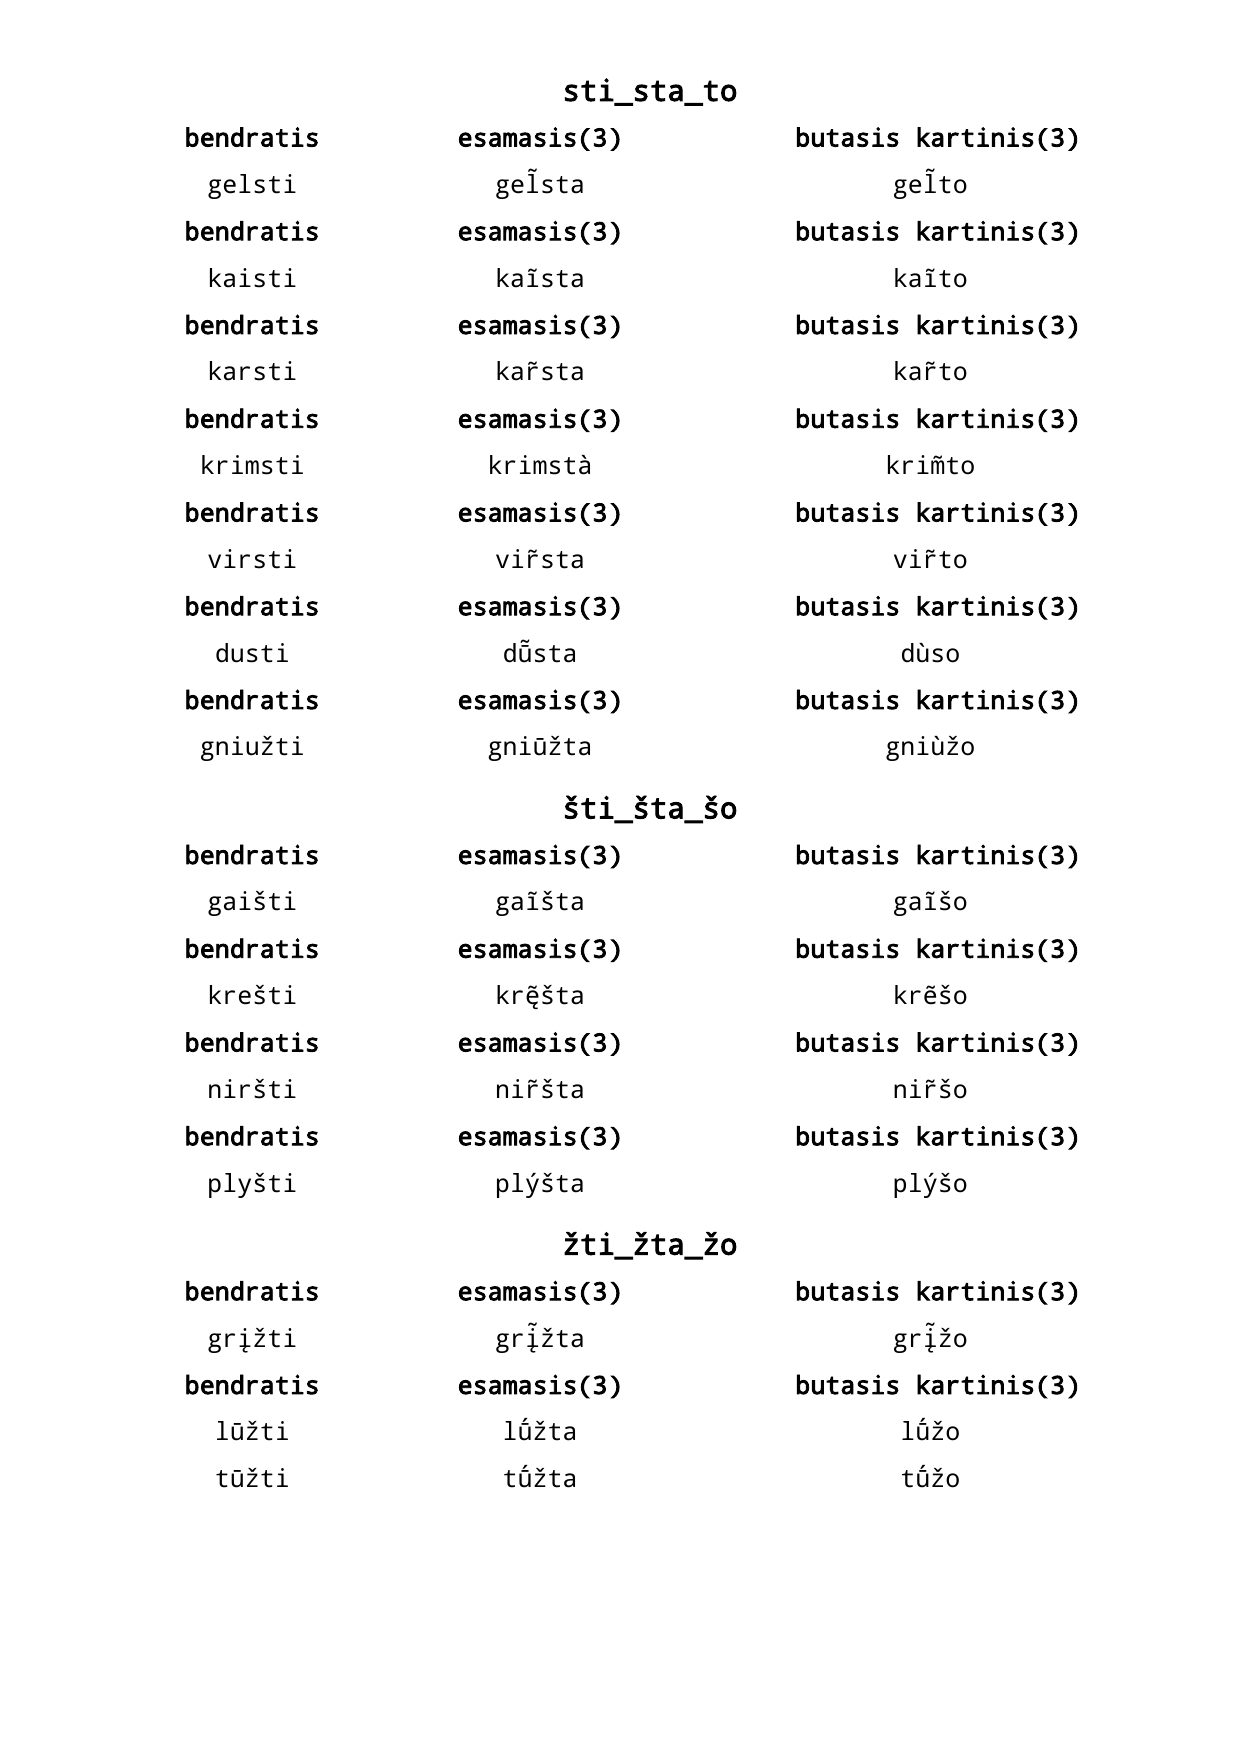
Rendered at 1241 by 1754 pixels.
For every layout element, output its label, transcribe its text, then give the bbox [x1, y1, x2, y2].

table_cell krimsti [118, 449, 386, 495]
table_cell dùso [694, 636, 1181, 683]
table_header bendratis [118, 932, 386, 978]
table_cell nir̃šta [386, 1072, 694, 1119]
table_header butasis kartinis(3) [694, 402, 1181, 448]
table_cell gaĩšo [694, 885, 1181, 932]
table_cell virsti [118, 542, 386, 589]
subtitle sti_sta_to [118, 74, 1181, 108]
table_cell plyšti [118, 1166, 386, 1213]
table_header butasis kartinis(3) [694, 1368, 1181, 1415]
table_header bendratis [118, 214, 386, 261]
table_header esamasis(3) [386, 495, 694, 542]
table_cell kaĩto [694, 261, 1181, 308]
table_header bendratis [118, 589, 386, 636]
table_cell gniūžta [386, 730, 694, 777]
table_header esamasis(3) [386, 683, 694, 730]
table_header bendratis [118, 120, 386, 167]
table_header butasis kartinis(3) [694, 683, 1181, 730]
table_cell gniùžo [694, 730, 1181, 777]
table_header bendratis [118, 1025, 386, 1072]
table_cell lū́žo [694, 1415, 1181, 1462]
table_header butasis kartinis(3) [694, 1025, 1181, 1072]
table_cell kaĩsta [386, 261, 694, 308]
table_cell kar̃to [694, 355, 1181, 402]
table_header esamasis(3) [386, 120, 694, 167]
subtitle šti_šta_šo [118, 791, 1181, 825]
table_cell grįžti [118, 1321, 386, 1368]
table_cell tū́žta [386, 1462, 694, 1508]
table_cell dusti [118, 636, 386, 683]
table_header esamasis(3) [386, 838, 694, 885]
table_cell vir̃to [694, 542, 1181, 589]
table_cell krešti [118, 979, 386, 1025]
table_cell lū́žta [386, 1415, 694, 1462]
table_cell krẽšo [694, 979, 1181, 1025]
table_cell vir̃sta [386, 542, 694, 589]
table_header butasis kartinis(3) [694, 838, 1181, 885]
table_cell gel̃sta [386, 167, 694, 214]
table_header butasis kartinis(3) [694, 932, 1181, 978]
table_cell tū́žo [694, 1462, 1181, 1508]
table_header bendratis [118, 1368, 386, 1415]
table_cell krimstà [386, 449, 694, 495]
table_cell tūžti [118, 1462, 386, 1508]
table_cell gaišti [118, 885, 386, 932]
table_header esamasis(3) [386, 589, 694, 636]
table_header bendratis [118, 838, 386, 885]
table_cell karsti [118, 355, 386, 402]
table_cell krę̃šta [386, 979, 694, 1025]
table_cell lūžti [118, 1415, 386, 1462]
table_header esamasis(3) [386, 214, 694, 261]
table_header butasis kartinis(3) [694, 1274, 1181, 1321]
table_header esamasis(3) [386, 1274, 694, 1321]
table_cell grį̃žta [386, 1321, 694, 1368]
table_cell nir̃šo [694, 1072, 1181, 1119]
table_header bendratis [118, 495, 386, 542]
table_header bendratis [118, 402, 386, 448]
subtitle žti_žta_žo [118, 1227, 1181, 1262]
table_header esamasis(3) [386, 308, 694, 355]
table_cell plýšta [386, 1166, 694, 1213]
table_cell grį̃žo [694, 1321, 1181, 1368]
table_cell dū̃sta [386, 636, 694, 683]
table_header esamasis(3) [386, 402, 694, 448]
table_header bendratis [118, 1119, 386, 1166]
table_header butasis kartinis(3) [694, 214, 1181, 261]
table_cell gaĩšta [386, 885, 694, 932]
table_header bendratis [118, 308, 386, 355]
table_header esamasis(3) [386, 1025, 694, 1072]
table_header bendratis [118, 1274, 386, 1321]
table_cell gelsti [118, 167, 386, 214]
table_header esamasis(3) [386, 1119, 694, 1166]
table_cell niršti [118, 1072, 386, 1119]
table_header butasis kartinis(3) [694, 1119, 1181, 1166]
table_header butasis kartinis(3) [694, 120, 1181, 167]
table_cell krim̃to [694, 449, 1181, 495]
table_header butasis kartinis(3) [694, 308, 1181, 355]
table_cell kar̃sta [386, 355, 694, 402]
table_cell gel̃to [694, 167, 1181, 214]
table_cell plýšo [694, 1166, 1181, 1213]
table_header butasis kartinis(3) [694, 495, 1181, 542]
table_header butasis kartinis(3) [694, 589, 1181, 636]
table_cell gniužti [118, 730, 386, 777]
table_cell kaisti [118, 261, 386, 308]
table_header esamasis(3) [386, 1368, 694, 1415]
table_header bendratis [118, 683, 386, 730]
table_header esamasis(3) [386, 932, 694, 978]
